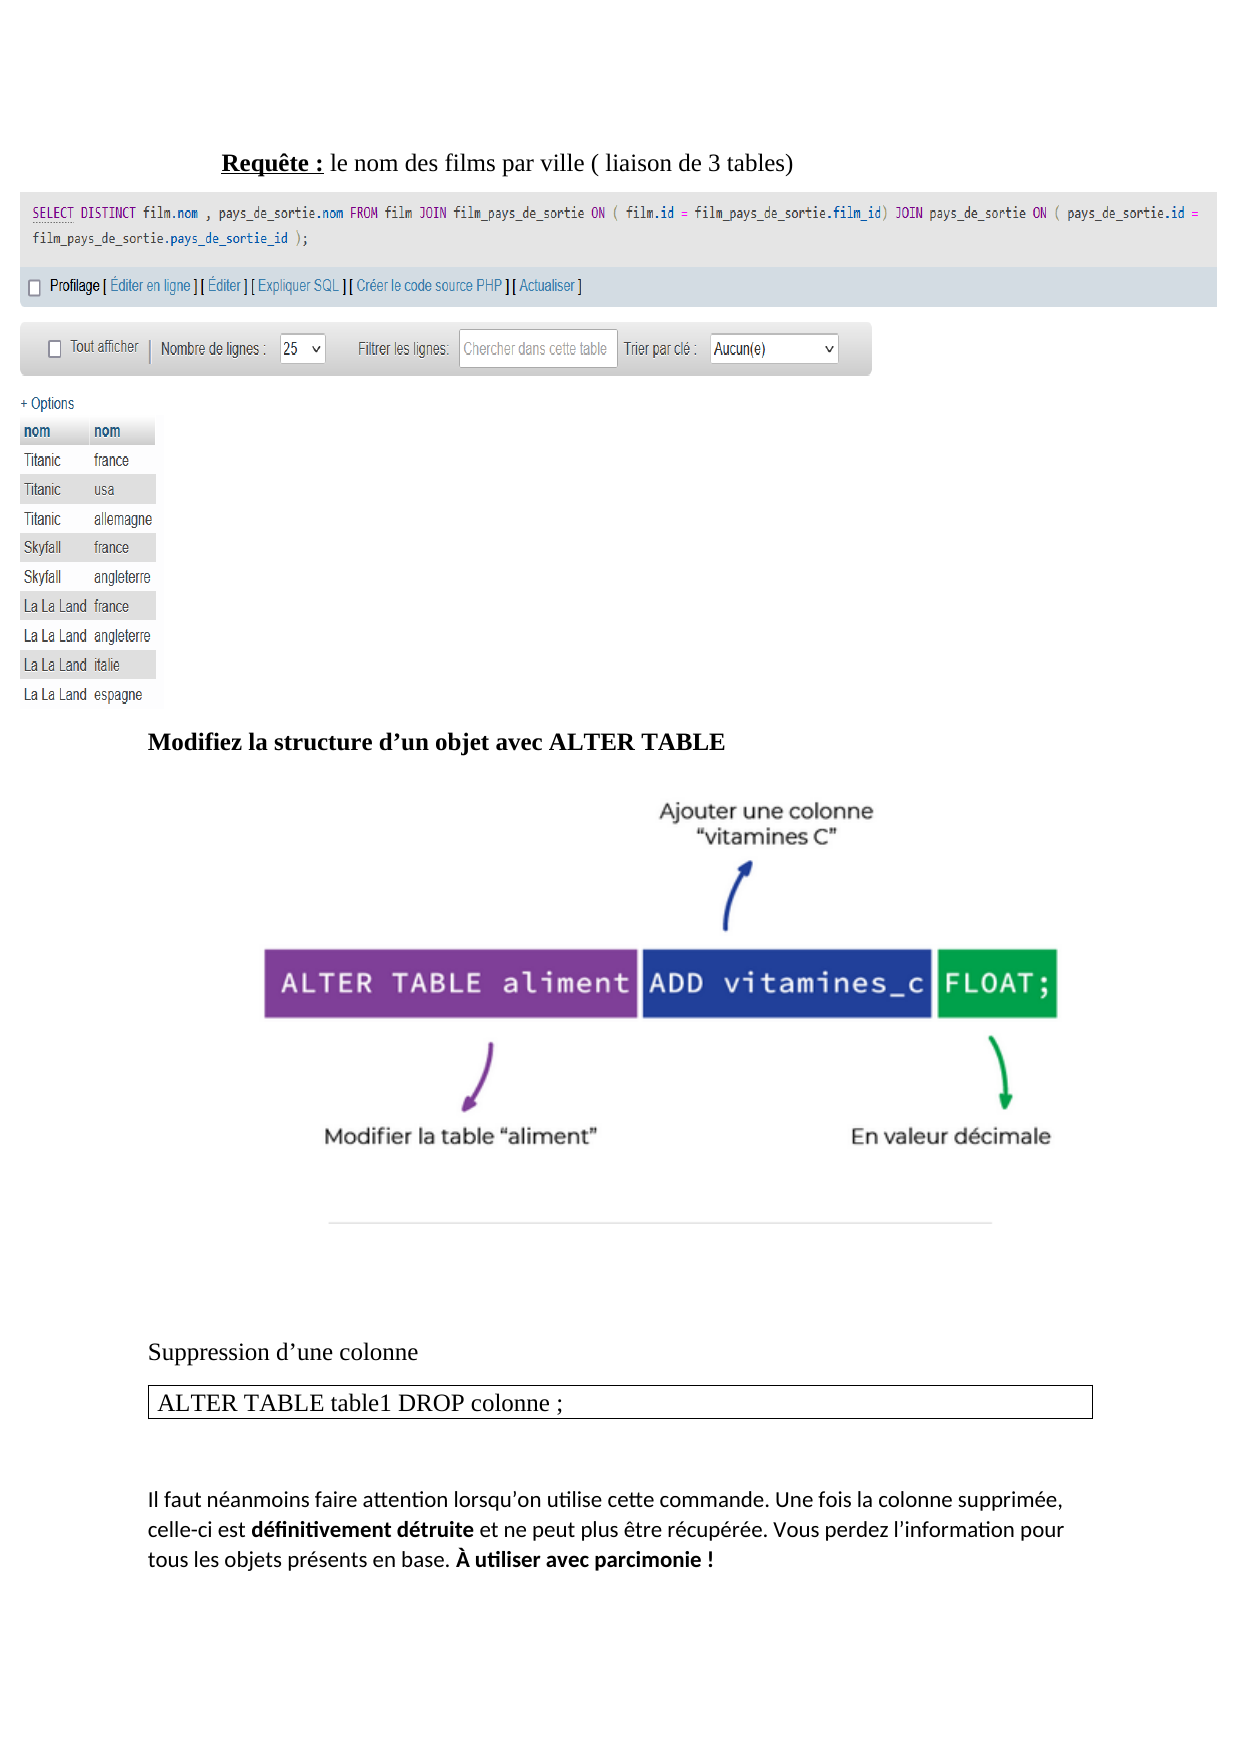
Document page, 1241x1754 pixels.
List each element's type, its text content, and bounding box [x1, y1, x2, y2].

text Il faut néanmoins faire attention lorsqu’on utilise cette commande. Une fois la colonne supprimée, celle-ci est définitivement détruite et ne peut plus être récupérée. Vous perdez l’information pour tous les objets présents en base. À utiliser avec parcimonie ! [148, 1486, 1093, 1573]
text Suppression d’une colonne [148, 1337, 1093, 1366]
text Requête : le nom des films par ville ( liaison de 3 tables) [148, 148, 1093, 176]
subtitle Modifiez la structure d’un objet avec ALTER TABLE [148, 727, 1093, 756]
text ALTER TABLE table1 DROP colonne ; [149, 1386, 1092, 1418]
